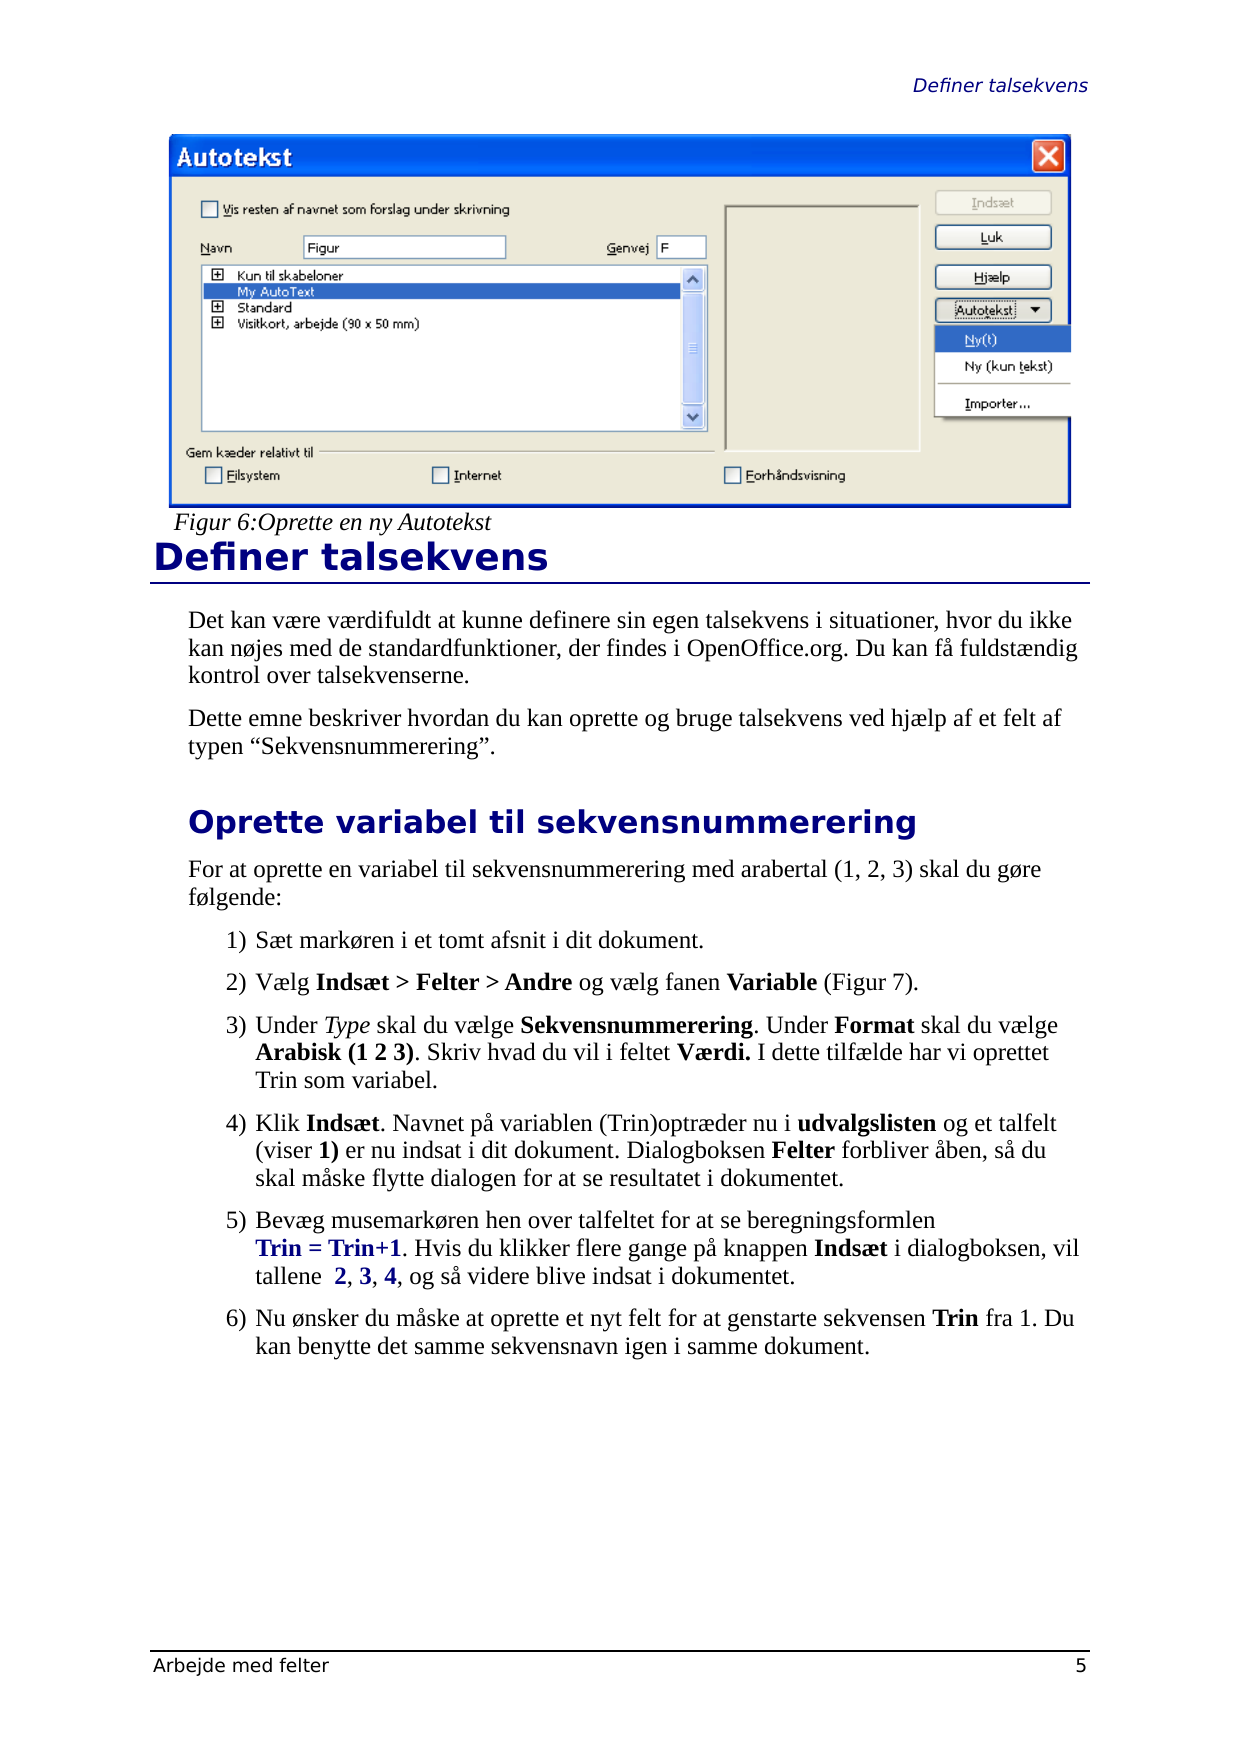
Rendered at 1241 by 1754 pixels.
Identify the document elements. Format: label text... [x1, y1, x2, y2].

text For at oprette en variabel til sekvensnummerering med arabertal (1, 2, 3) skal du gøre følgende: [188, 856, 1090, 911]
list Sæt markøren i et tomt afsnit i dit dokument. [226, 926, 1090, 953]
list Klik Indsæt. Navnet på variablen (Trin)optræder nu i udvalgslisten og et talfelt (viser 1) er nu indsat i dit dokument. Dialogboksen Felter forbliver åben, så du skal måske flytte dialogen for at se resultatet i dokumentet. [226, 1109, 1090, 1192]
list Bevæg musemarkøren hen over talfeltet for at se beregningsformlen Trin = Trin+1. Hvis du klikker flere gange på knappen Indsæt i dialogboksen, vil tallene 2, 3, 4, og så videre blive indsat i dokumentet. [226, 1207, 1090, 1290]
subtitle Oprette variabel til sekvensnummerering [188, 804, 1090, 841]
text Dette emne beskriver hvordan du kan oprette og bruge talsekvens ved hjælp af et felt af typen “Sekvensnummerering”. [188, 704, 1090, 759]
subtitle Definer talsekvens [150, 134, 1090, 582]
list Vælg Indsæt > Felter > Andre og vælg fanen Variable (Figur 7). [226, 968, 1090, 996]
list Nu ønsker du måske at oprette et nyt felt for at genstarte sekvensen Trin fra 1. Du kan benytte det samme sekvensnavn igen i samme dokument. [226, 1304, 1090, 1360]
picture [168, 134, 1072, 508]
list Under Type skal du vælge Sekvensnummerering. Under Format skal du vælge Arabisk (1 2 3). Skriv hvad du vil i feltet Værdi. I dette tilfælde har vi oprettet Trin som variabel. [226, 1011, 1090, 1094]
text Figur 6:Oprette en ny Autotekst [173, 508, 1071, 535]
text Det kan være værdifuldt at kunne definere sin egen talsekvens i situationer, hvor du ikke kan nøjes med de standardfunktioner, der findes i OpenOffice.org. Du kan få fuldstændig kontrol over talsekvenserne. [188, 606, 1090, 689]
